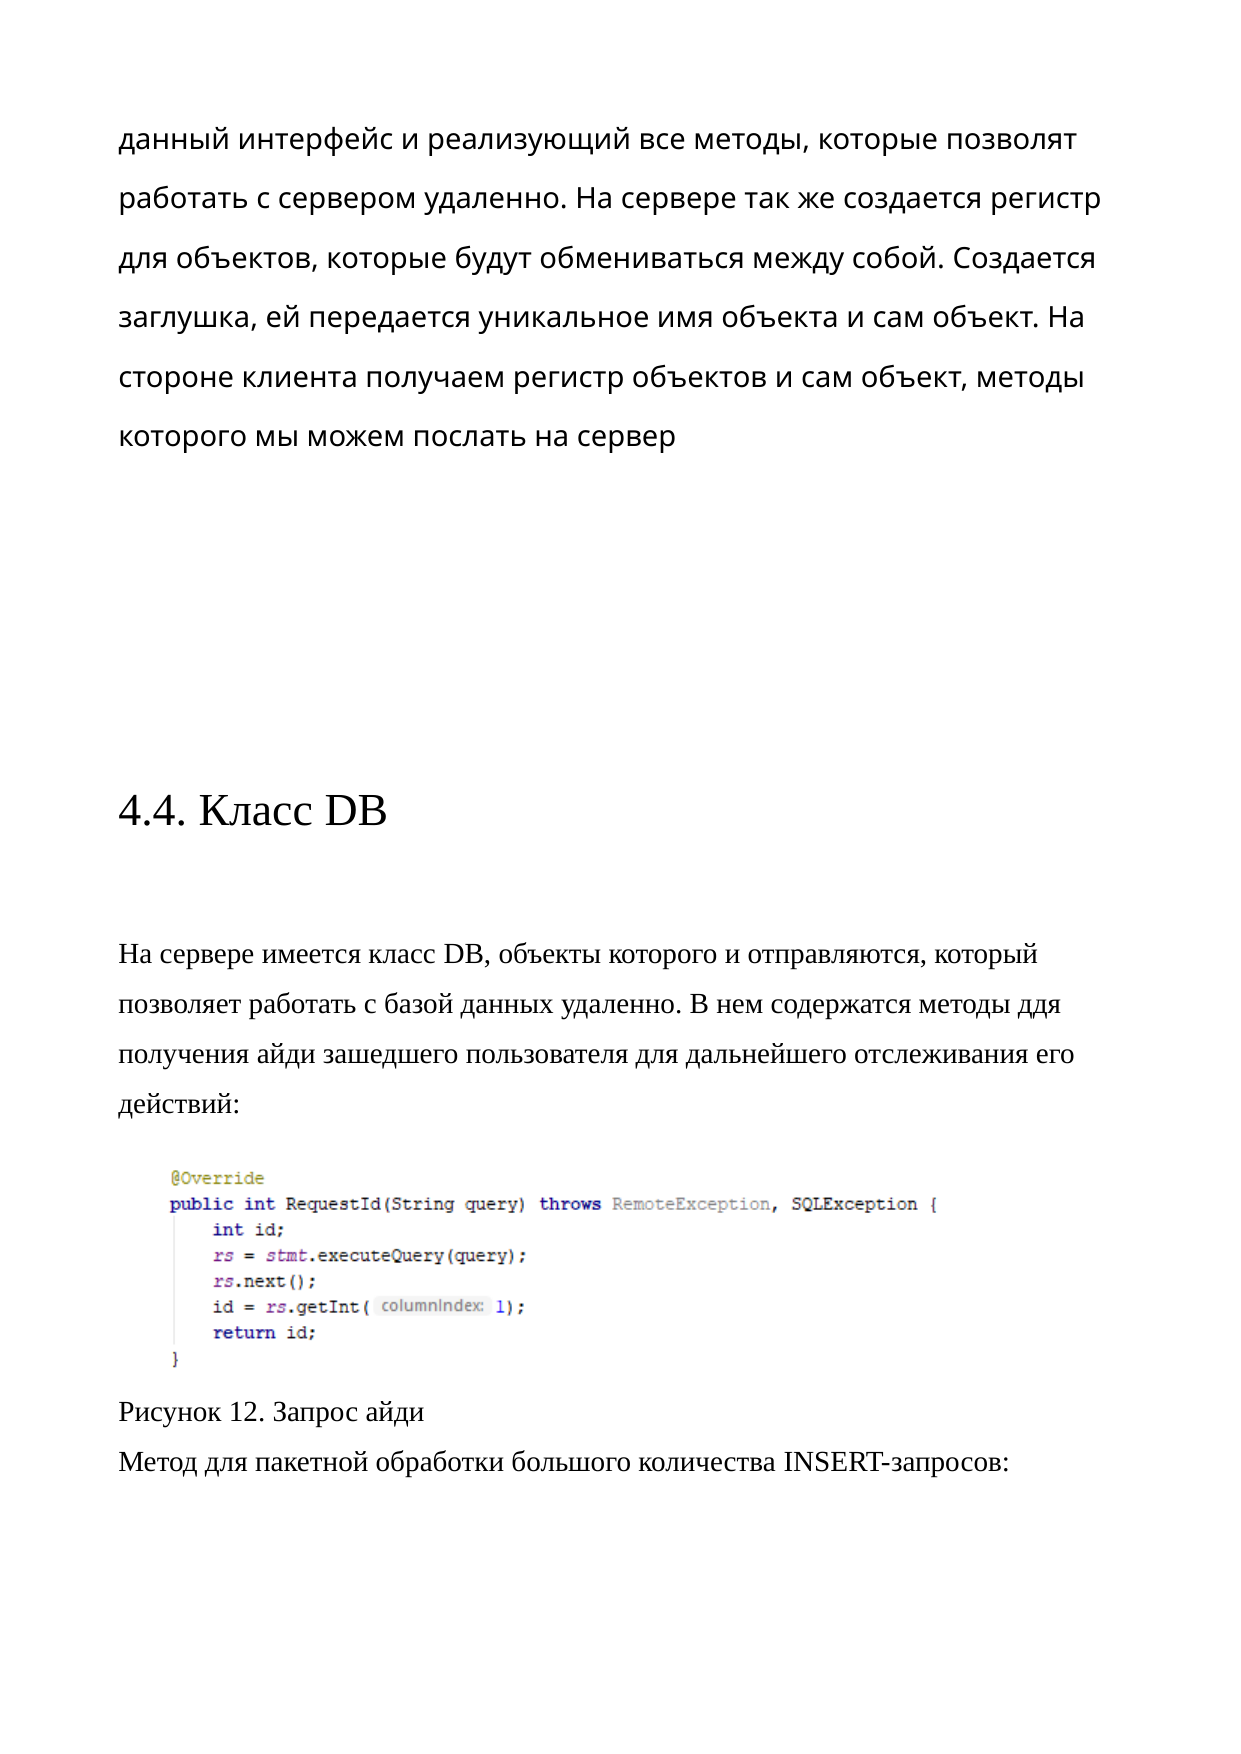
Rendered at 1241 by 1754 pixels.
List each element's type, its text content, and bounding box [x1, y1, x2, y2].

picture [151, 1158, 966, 1378]
text Рисунок 12. Запрос айди Метод для пакетной обработки большого количества INSERT-запросов: [118, 1211, 1113, 1478]
text На сервере имеется класс DB, объекты которого и отправляются, который позволяет работать с базой данных удаленно. В нем содержатся методы ддя получения айди зашедшего пользователя для дальнейшего отслеживания его действий: [118, 936, 1113, 1120]
list данный интерфейс и реализующий все методы, которые позволят работать с сервером удаленно. На сервере так же создается регистр для объектов, которые будут обмениваться между собой. Создается заглушка, ей передается уникальное имя объекта и сам объект. На стороне клиента получаем регистр объектов и сам объект, методы которого мы можем послать на сервер [118, 118, 1113, 455]
list 4.4. Класс DB [118, 783, 1113, 836]
